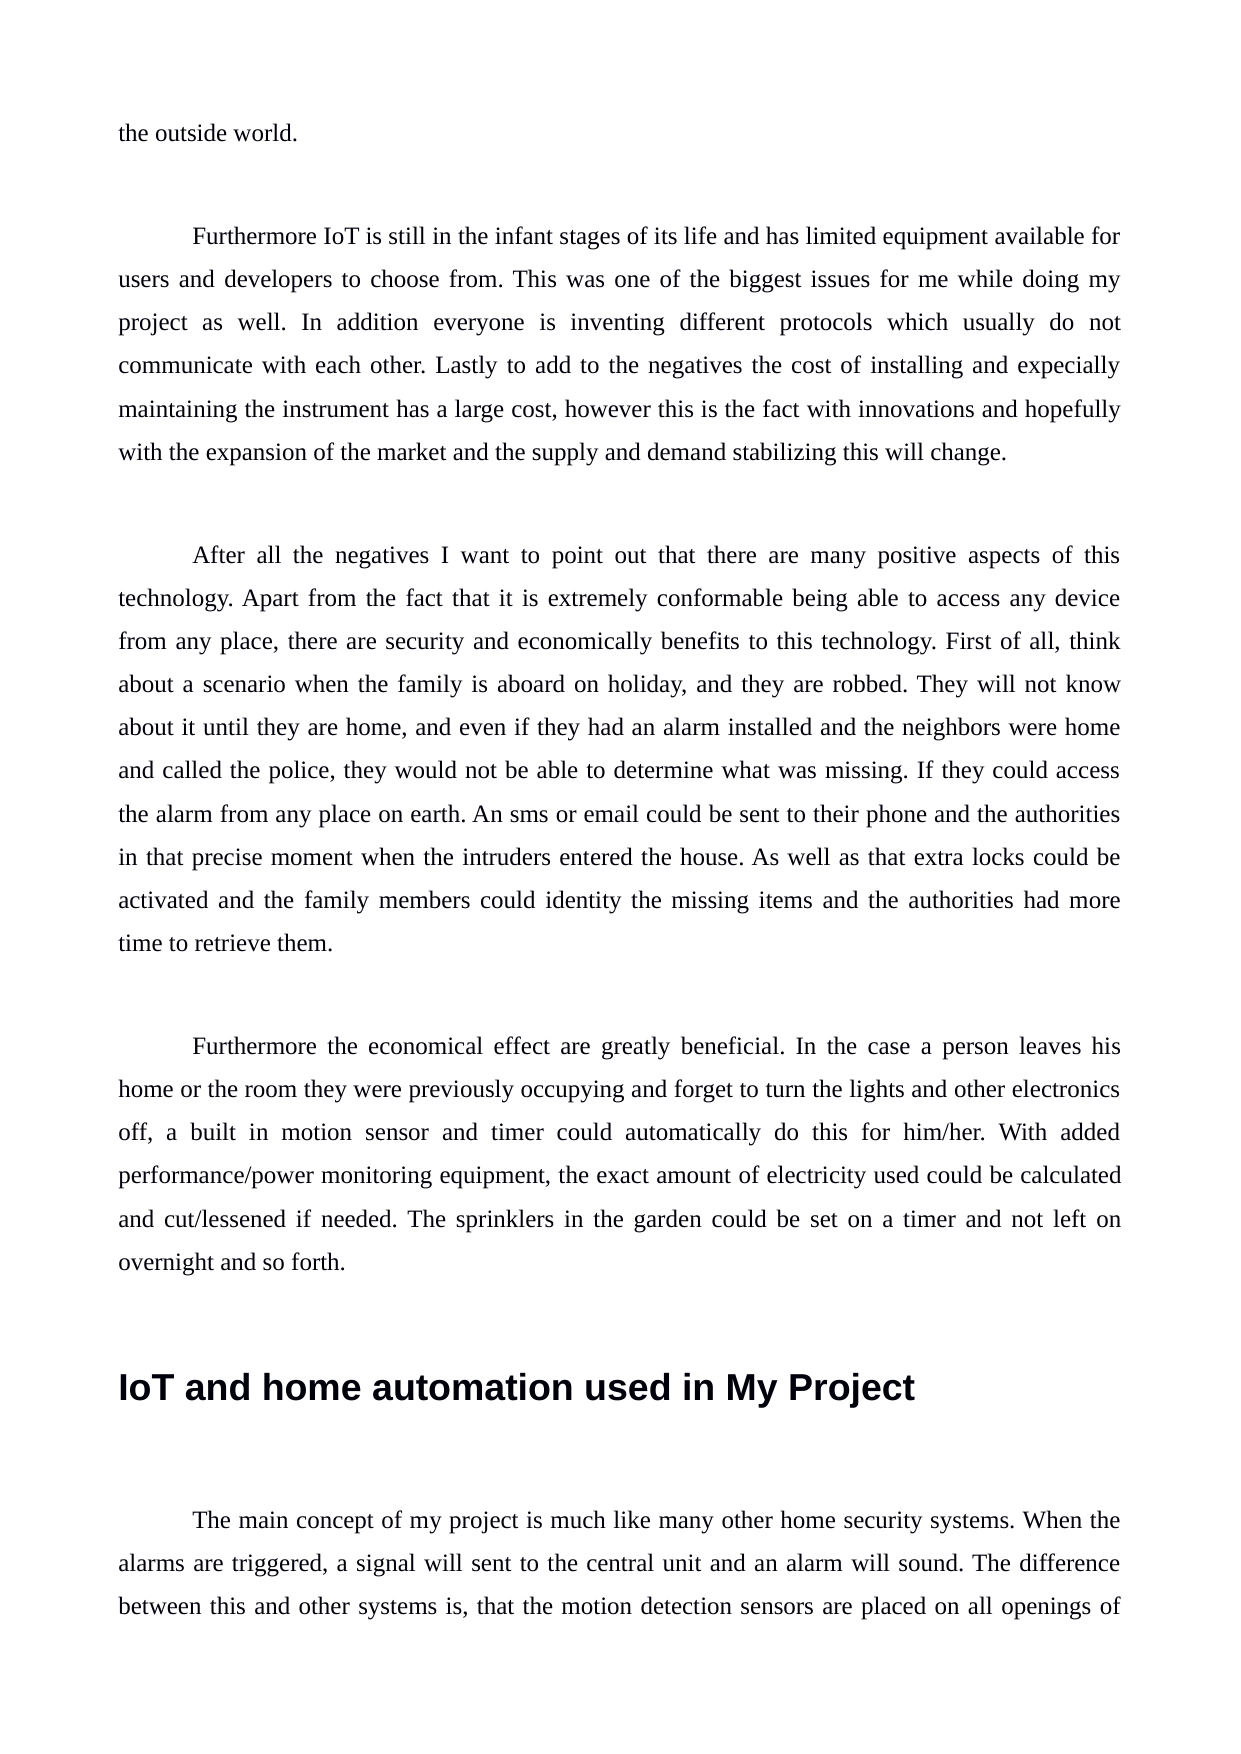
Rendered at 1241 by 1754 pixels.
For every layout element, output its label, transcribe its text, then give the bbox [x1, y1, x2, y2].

text Furthermore IoT is still in the infant stages of its life and has limited equipment available for users and developers to choose from. This was one of the biggest issues for me while doing my project as well. In addition everyone is inventing different protocols which usually do not communicate with each other. Lastly to add to the negatives the cost of installing and expecially maintaining the instrument has a large cost, however this is the fact with innovations and hopefully with the expansion of the market and the supply and demand stabilizing this will change. [118, 221, 1122, 466]
text Furthermore the economical effect are greatly beneficial. In the case a person leaves his home or the room they were previously occupying and forget to turn the lights and other electronics off, a built in motion sensor and timer could automatically do this for him/her. With added performance/power monitoring equipment, the exact amount of electricity used could be calculated and cut/lessened if needed. The sprinklers in the garden could be set on a timer and not left on overnight and so forth. [118, 1031, 1122, 1276]
subtitle IoT and home automation used in My Project [118, 1365, 1122, 1408]
text The main concept of my project is much like many other home security systems. When the alarms are triggered, a signal will sent to the central unit and an alarm will sound. The difference between this and other systems is, that the motion detection sensors are placed on all openings of [118, 1505, 1122, 1620]
text After all the negatives I want to point out that there are many positive aspects of this technology. Apart from the fact that it is extremely conformable being able to access any device from any place, there are security and economically benefits to this technology. First of all, think about a scenario when the family is aboard on holiday, and they are robbed. They will not know about it until they are home, and even if they had an alarm installed and the neighbors were home and called the police, they would not be able to determine what was missing. If they could access the alarm from any place on earth. An sms or email could be sent to their phone and the authorities in that precise moment when the intruders entered the house. As well as that extra locks could be activated and the family members could identity the missing items and the authorities had more time to retrieve them. [118, 540, 1122, 957]
text the outside world. [118, 118, 1122, 147]
